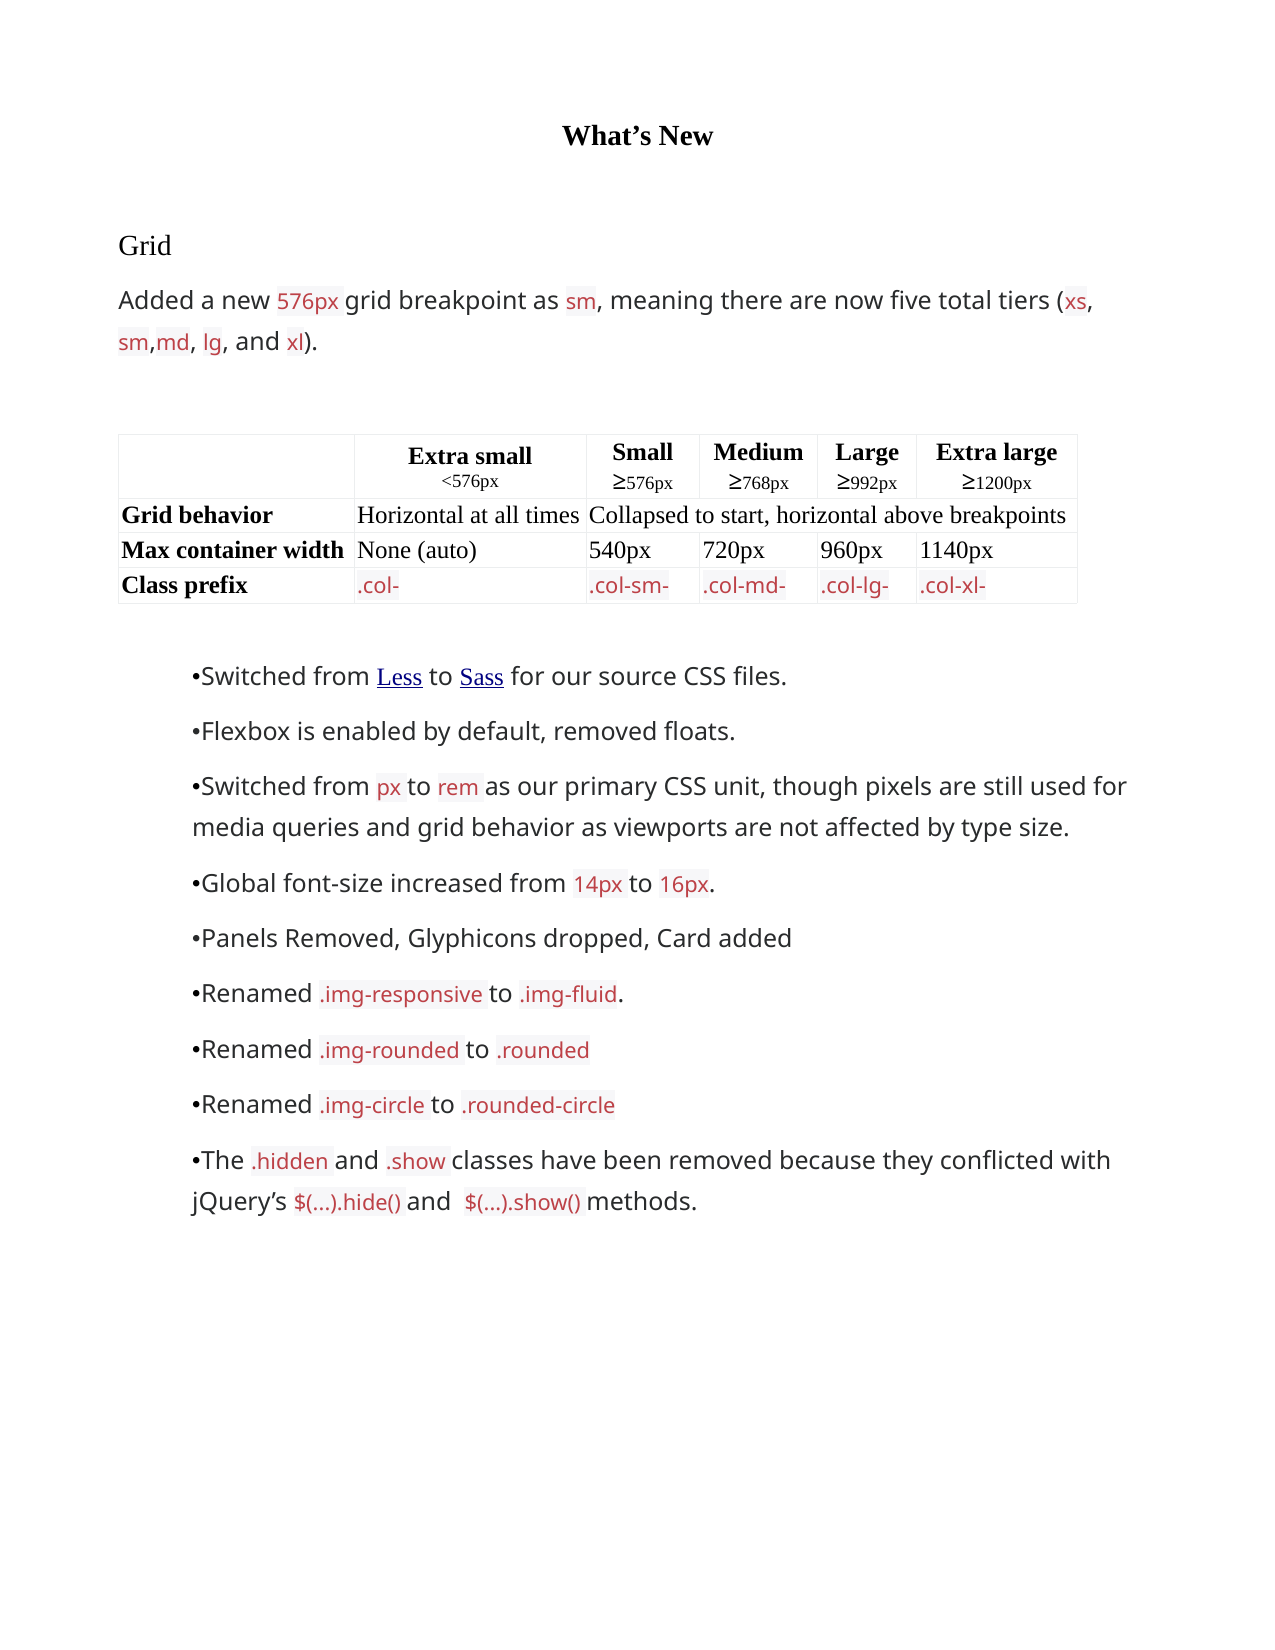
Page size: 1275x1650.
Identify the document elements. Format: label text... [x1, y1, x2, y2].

list Switched from px to rem as our primary CSS unit, though pixels are still used for media queries and grid behavior as viewports are not affected by type size. [118, 769, 1157, 844]
table_cell Grid behavior [119, 499, 354, 532]
table_header Extra large ≥1200px [917, 435, 1077, 498]
table_header [119, 435, 354, 498]
text Grid [118, 228, 1157, 261]
table_header Extra small <576px [355, 435, 586, 498]
list Renamed .img-circle to .rounded-circle [118, 1087, 1157, 1121]
table_header Large ≥992px [818, 435, 916, 498]
table_cell Horizontal at all times [355, 499, 586, 532]
table_header Small ≥576px [587, 435, 699, 498]
list Renamed .img-responsive to .img-fluid. [118, 976, 1157, 1010]
table_cell .col-sm- [587, 568, 699, 603]
list Renamed .img-rounded to .rounded [118, 1032, 1157, 1066]
table_cell 720px [700, 533, 817, 567]
list The .hidden and .show classes have been removed because they conflicted with jQuery’s $(...).hide() and $(...).show() methods. [118, 1142, 1157, 1217]
list Switched from Less to Sass for our source CSS files. [118, 658, 1157, 692]
table_cell 540px [587, 533, 699, 567]
table_cell None (auto) [355, 533, 586, 567]
list Global font-size increased from 14px to 16px. [118, 865, 1157, 899]
table_cell .col- [355, 568, 586, 603]
list Flexbox is enabled by default, removed floats. [118, 714, 1157, 748]
table_cell Class prefix [119, 568, 354, 603]
table_cell 960px [818, 533, 916, 567]
table_cell .col-lg- [818, 568, 916, 603]
table_header Medium ≥768px [700, 435, 817, 498]
list Panels Removed, Glyphicons dropped, Card added [118, 921, 1157, 955]
text What’s New [118, 118, 1157, 152]
table_cell Collapsed to start, horizontal above breakpoints [587, 499, 1077, 532]
table_cell .col-md- [700, 568, 817, 603]
table_cell Max container width [119, 533, 354, 567]
table_cell .col-xl- [917, 568, 1077, 603]
text Added a new 576px grid breakpoint as sm, meaning there are now five total tiers (xs, sm,md, lg, and xl). [118, 282, 1157, 357]
table_cell 1140px [917, 533, 1077, 567]
